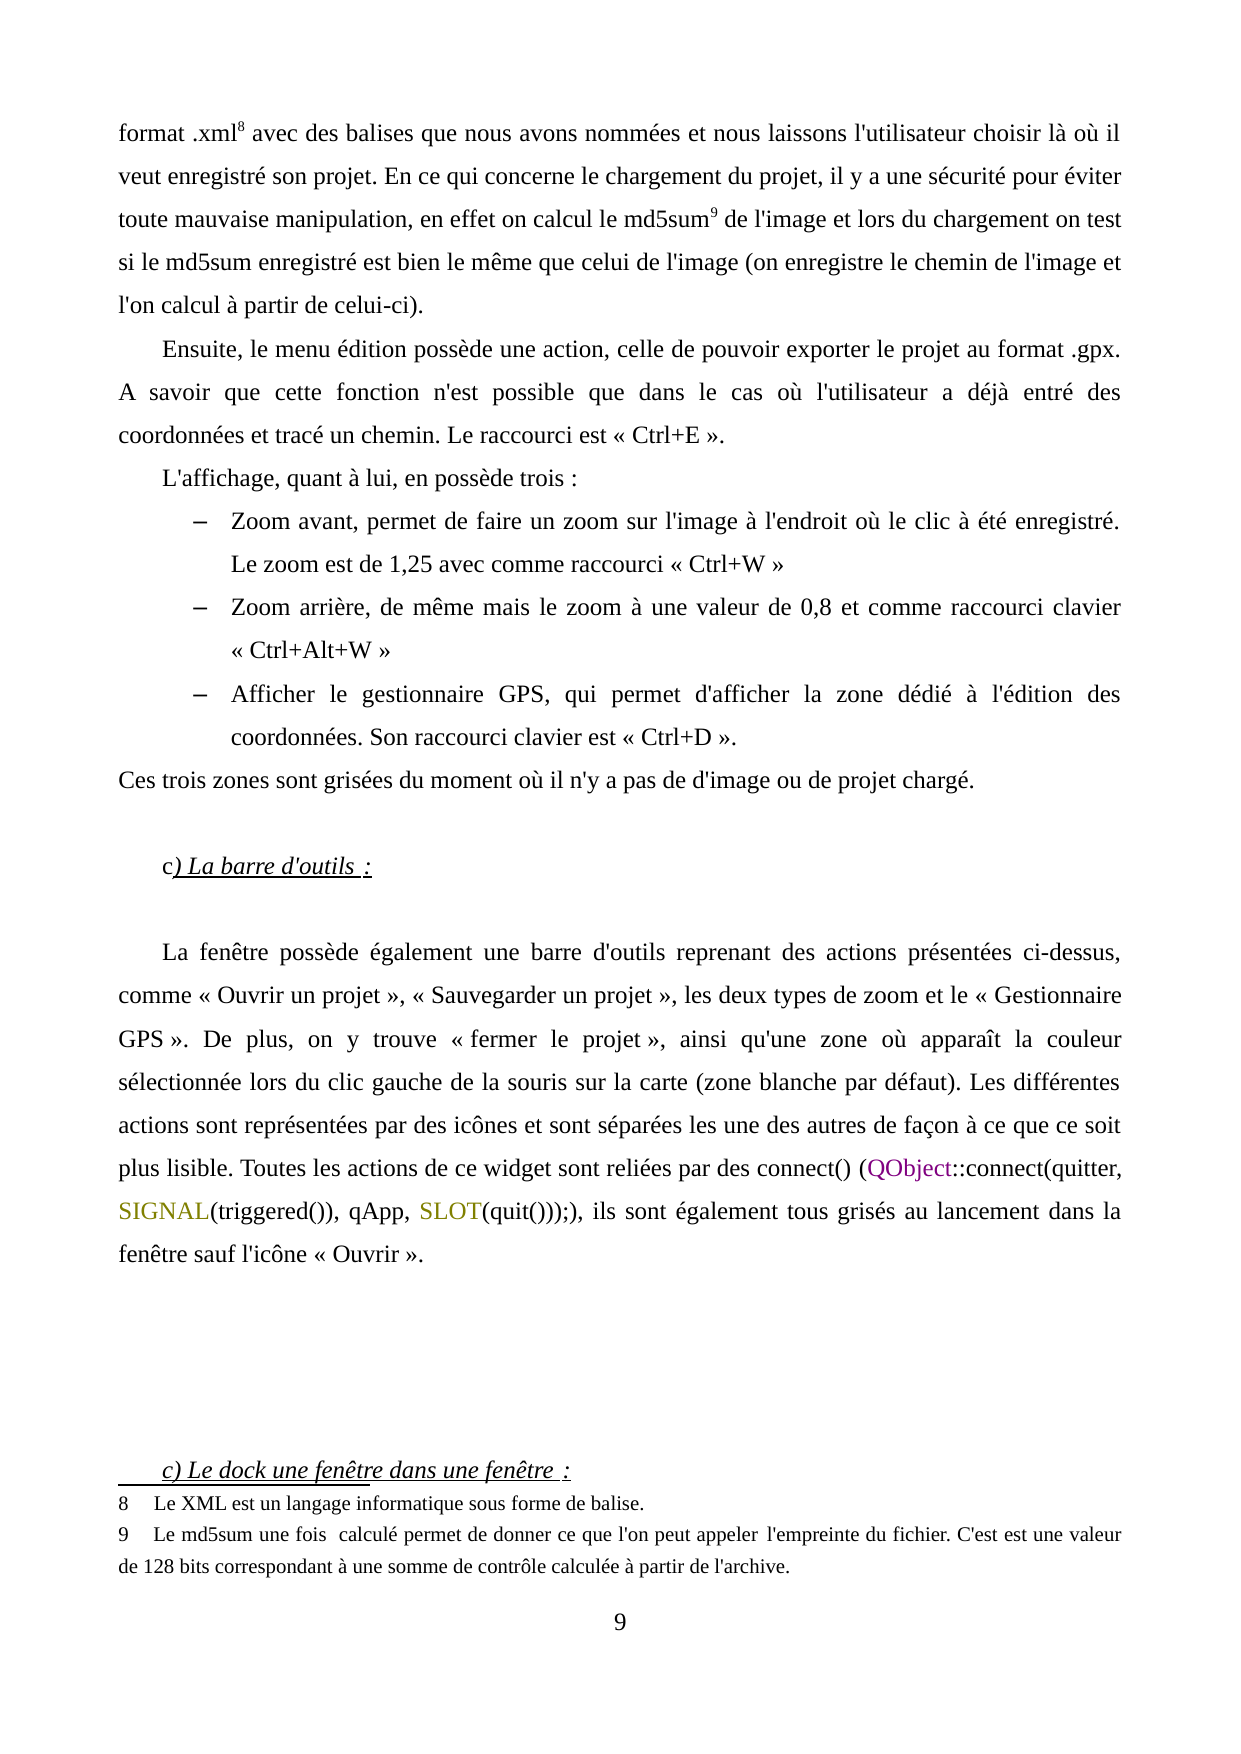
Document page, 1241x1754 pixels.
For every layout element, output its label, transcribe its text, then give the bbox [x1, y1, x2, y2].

list Zoom avant, permet de faire un zoom sur l'image à l'endroit où le clic à été enregistré. Le zoom est de 1,25 avec comme raccourci « Ctrl+W » [193, 506, 1122, 578]
text L'affichage, quant à lui, en possède trois : [118, 463, 1122, 492]
text Les fonctionnalités de zoom, sauvegarde, et de chargement sont des méthodes du widget que nous avons développées dans le but de faciliter la portabilité du projet. La sauvegarde se fait au format .xml avec des balises que nous avons nommées et nous laissons l'utilisateur choisir là où il veut enregistré son projet. En ce qui concerne le chargement du projet, il y a une sécurité pour éviter toute mauvaise manipulation, en effet on calcul le md5sum de l'image et lors du chargement on test si le md5sum enregistré est bien le même que celui de l'image (on enregistre le chemin de l'image et l'on calcul à partir de celui-ci). [118, 118, 1122, 319]
list Afficher le gestionnaire GPS, qui permet d'afficher la zone dédié à l'édition des coordonnées. Son raccourci clavier est « Ctrl+D ». [193, 679, 1122, 751]
text La fenêtre possède également une barre d'outils reprenant des actions présentées ci-dessus, comme « Ouvrir un projet », « Sauvegarder un projet », les deux types de zoom et le « Gestionnaire GPS ». De plus, on y trouve « fermer le projet », ainsi qu'une zone où apparaît la couleur sélectionnée lors du clic gauche de la souris sur la carte (zone blanche par défaut). Les différentes actions sont représentées par des icônes et sont séparées les une des autres de façon à ce que ce soit plus lisible. Toutes les actions de ce widget sont reliées par des connect() (QObject::connect(quitter, SIGNAL(triggered()), qApp, SLOT(quit()));), ils sont également tous grisés au lancement dans la fenêtre sauf l'icône « Ouvrir ». [118, 937, 1122, 1268]
text Le md5sum une fois calculé permet de donner ce que l'on peut appeler l'empreinte du fichier. C'est est une valeur de 128 bits correspondant à une somme de contrôle calculée à partir de l'archive. [118, 1515, 1122, 1578]
text c) Le dock une fenêtre dans une fenêtre : [118, 1455, 1122, 1484]
text Ensuite, le menu édition possède une action, celle de pouvoir exporter le projet au format .gpx. A savoir que cette fonction n'est possible que dans le cas où l'utilisateur a déjà entré des coordonnées et tracé un chemin. Le raccourci est « Ctrl+E ». [118, 334, 1122, 449]
text Le XML est un langage informatique sous forme de balise. [118, 1485, 1122, 1515]
text Ces trois zones sont grisées du moment où il n'y a pas de d'image ou de projet chargé. [118, 765, 1122, 794]
text c) La barre d'outils : [118, 851, 1122, 880]
list Zoom arrière, de même mais le zoom à une valeur de 0,8 et comme raccourci clavier « Ctrl+Alt+W » [193, 592, 1122, 664]
